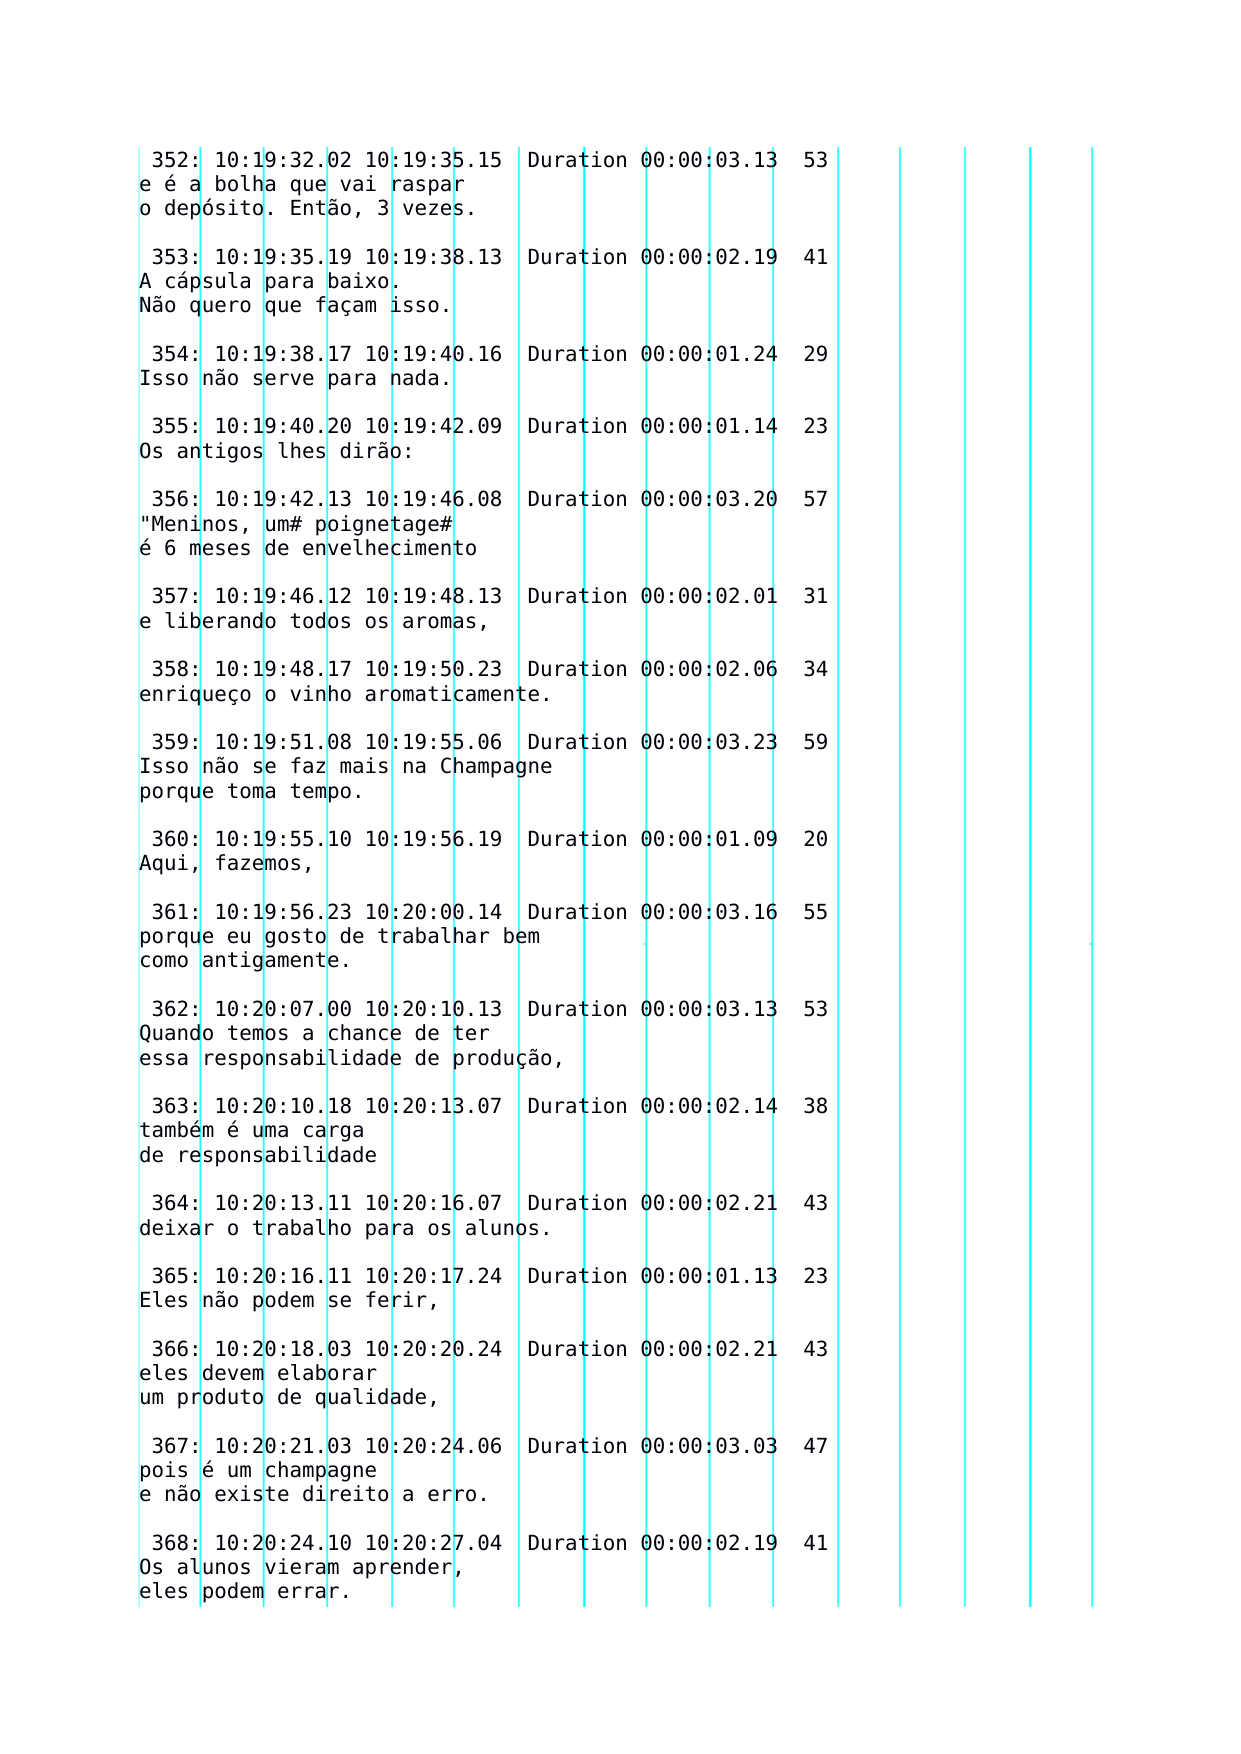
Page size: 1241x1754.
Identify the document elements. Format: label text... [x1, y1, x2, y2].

text um produto de qualidade, [139, 1385, 1101, 1410]
text 361: 10:19:56.23 10:20:00.14 Duration 00:00:03.16 55 [139, 900, 1101, 924]
text e liberando todos os aromas, [139, 609, 1101, 633]
text 358: 10:19:48.17 10:19:50.23 Duration 00:00:02.06 34 [139, 657, 1101, 682]
text 352: 10:19:32.02 10:19:35.15 Duration 00:00:03.13 53 [139, 148, 1101, 172]
text 354: 10:19:38.17 10:19:40.16 Duration 00:00:01.24 29 [139, 342, 1101, 366]
text 363: 10:20:10.18 10:20:13.07 Duration 00:00:02.14 38 [139, 1094, 1101, 1118]
text como antigamente. [139, 948, 1101, 973]
text também é uma carga [139, 1118, 1101, 1143]
text 357: 10:19:46.12 10:19:48.13 Duration 00:00:02.01 31 [139, 584, 1101, 609]
text Não quero que façam isso. [139, 293, 1101, 317]
text é 6 meses de envelhecimento [139, 536, 1101, 560]
text o depósito. Então, 3 vezes. [139, 196, 1101, 220]
text 353: 10:19:35.19 10:19:38.13 Duration 00:00:02.19 41 [139, 245, 1101, 269]
text Os antigos lhes dirão: [139, 439, 1101, 463]
text 356: 10:19:42.13 10:19:46.08 Duration 00:00:03.20 57 [139, 487, 1101, 512]
text Aqui, fazemos, [139, 851, 1101, 876]
text Isso não se faz mais na Champagne [139, 754, 1101, 779]
text porque toma tempo. [139, 779, 1101, 803]
text 364: 10:20:13.11 10:20:16.07 Duration 00:00:02.21 43 [139, 1191, 1101, 1216]
text "Meninos, um# poignetage# [139, 512, 1101, 536]
text 367: 10:20:21.03 10:20:24.06 Duration 00:00:03.03 47 [139, 1434, 1101, 1458]
text A cápsula para baixo. [139, 269, 1101, 293]
text eles podem errar. [139, 1579, 1101, 1604]
text Quando temos a chance de ter [139, 1021, 1101, 1046]
text 366: 10:20:18.03 10:20:20.24 Duration 00:00:02.21 43 [139, 1337, 1101, 1361]
text 359: 10:19:51.08 10:19:55.06 Duration 00:00:03.23 59 [139, 730, 1101, 754]
picture [138, 147, 1102, 1607]
text 368: 10:20:24.10 10:20:27.04 Duration 00:00:02.19 41 [139, 1531, 1101, 1555]
text 360: 10:19:55.10 10:19:56.19 Duration 00:00:01.09 20 [139, 827, 1101, 851]
text 355: 10:19:40.20 10:19:42.09 Duration 00:00:01.14 23 [139, 414, 1101, 439]
text 365: 10:20:16.11 10:20:17.24 Duration 00:00:01.13 23 [139, 1264, 1101, 1288]
text pois é um champagne [139, 1458, 1101, 1482]
text eles devem elaborar [139, 1361, 1101, 1385]
text de responsabilidade [139, 1143, 1101, 1167]
text Os alunos vieram aprender, [139, 1555, 1101, 1579]
text e não existe direito a erro. [139, 1482, 1101, 1507]
text e é a bolha que vai raspar [139, 172, 1101, 196]
text Eles não podem se ferir, [139, 1288, 1101, 1313]
text Isso não serve para nada. [139, 366, 1101, 390]
text essa responsabilidade de produção, [139, 1046, 1101, 1070]
text 362: 10:20:07.00 10:20:10.13 Duration 00:00:03.13 53 [139, 997, 1101, 1021]
text enriqueço o vinho aromaticamente. [139, 682, 1101, 706]
text porque eu gosto de trabalhar bem [139, 924, 1101, 948]
text deixar o trabalho para os alunos. [139, 1216, 1101, 1240]
